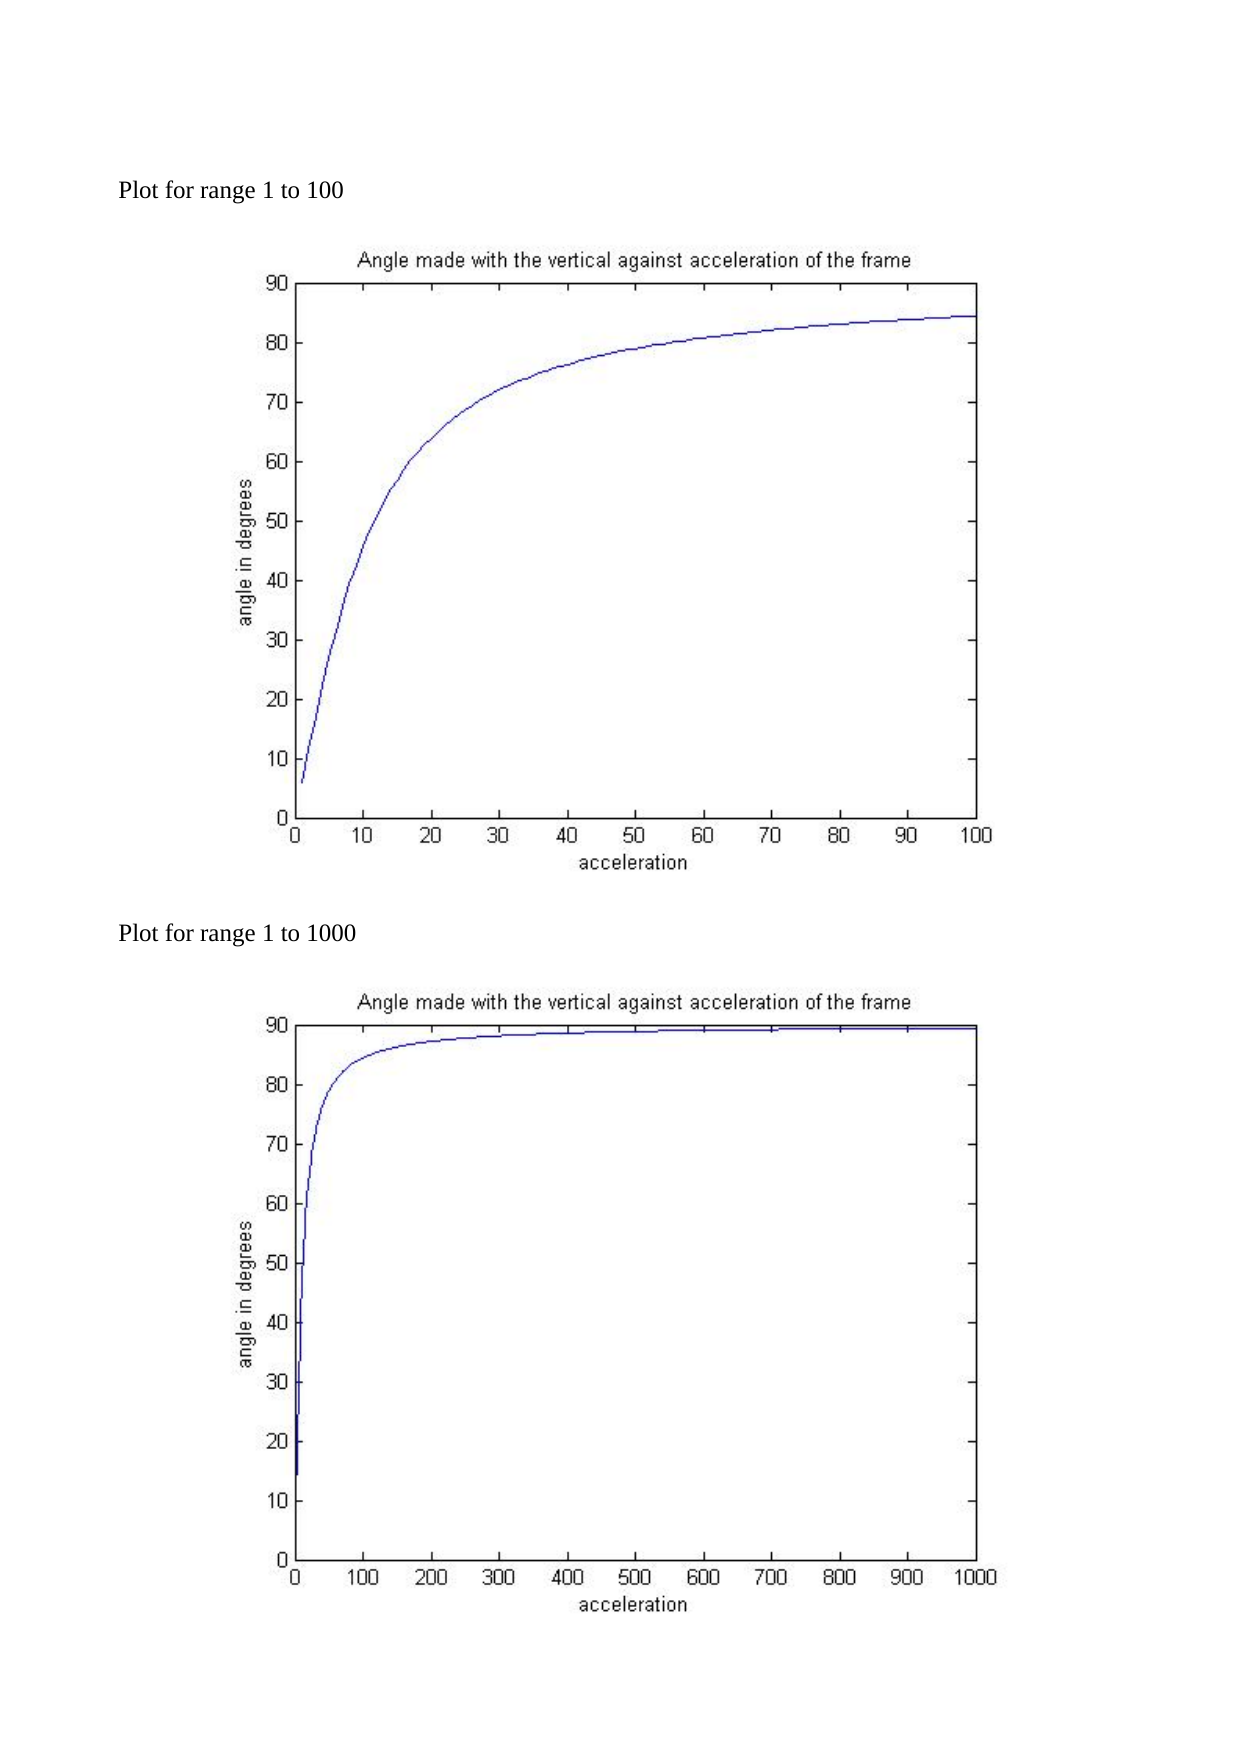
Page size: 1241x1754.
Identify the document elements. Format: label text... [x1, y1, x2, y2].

text Plot for range 1 to 1000 [118, 918, 1122, 947]
picture [181, 975, 1059, 1632]
picture [181, 233, 1059, 890]
text Plot for range 1 to 100 [118, 176, 1122, 204]
